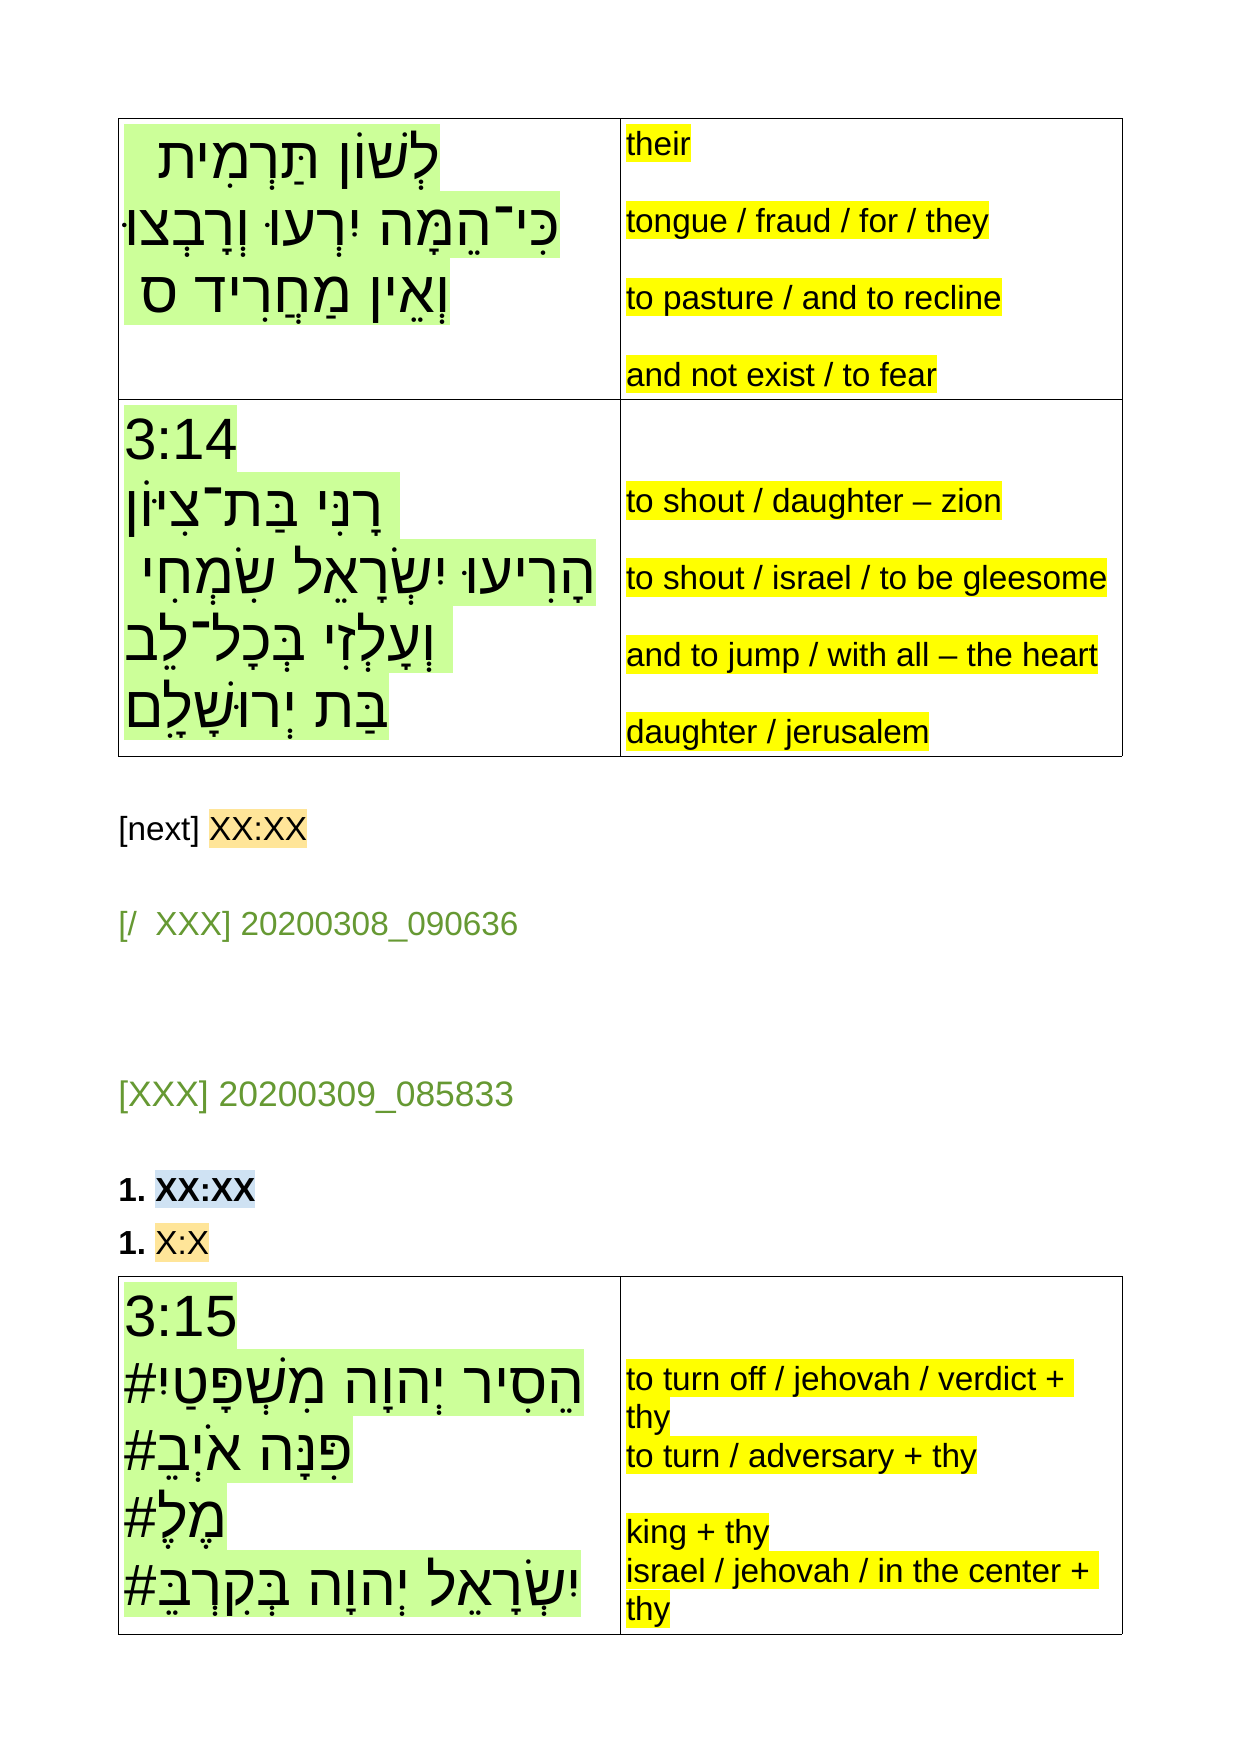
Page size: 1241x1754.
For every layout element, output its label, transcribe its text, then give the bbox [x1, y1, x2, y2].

text [XXX] 20200309_085833 [118, 1073, 1122, 1113]
text 1. X:X [118, 1223, 1122, 1262]
table_header 3:13 שְׁאֵרִית יִשְׂרָאֵל לֹא־יַעֲשׂוּ עַוְלָה וְלֹא־יְדַבְּרוּ כָזָב וְלֹא־יִמָּצֵא בְּפִיהֶם לְשׁוֹן תַּרְמִית כִּי־הֵמָּה יִרְעוּ וְרָבְצוּ וְאֵין מַחֲרִיד ס [119, 119, 620, 399]
text [/ XXX] 20200308_090636 [118, 904, 1122, 942]
text 1. XX:XX [118, 1170, 1122, 1208]
table_cell to shout / daughter – zion to shout / israel / to be gleesome and to jump / with all – the heart daughter / jerusalem [621, 400, 1122, 756]
table_cell 3:14 רָנִּי בַּת־צִיּוֹן הָרִיעוּ יִשְׂרָאֵל שִׂמְחִי וְעָלְזִי בְּכָל־לֵב בַּת יְרוּשָׁלִָם [119, 400, 620, 756]
text [next] XX:XX [118, 809, 1122, 848]
table_header to turn off / jehovah / verdict + thy to turn / adversary + thy king + thy israel / jehovah / in the center + thy [621, 1277, 1122, 1634]
table_header their tongue / fraud / for / they to pasture / and to recline and not exist / to fear [621, 119, 1122, 399]
table_header 3:15 #הֵסִיר יְהוָה מִשְׁפָּטַיִ #פִּנָּה אֹיְבֵ #מֶלֶ #יִשְׂרָאֵל יְהוָה בְּקִרְבֵּ לֹא־תִירְאִי רָע עוֹד [119, 1277, 620, 1634]
